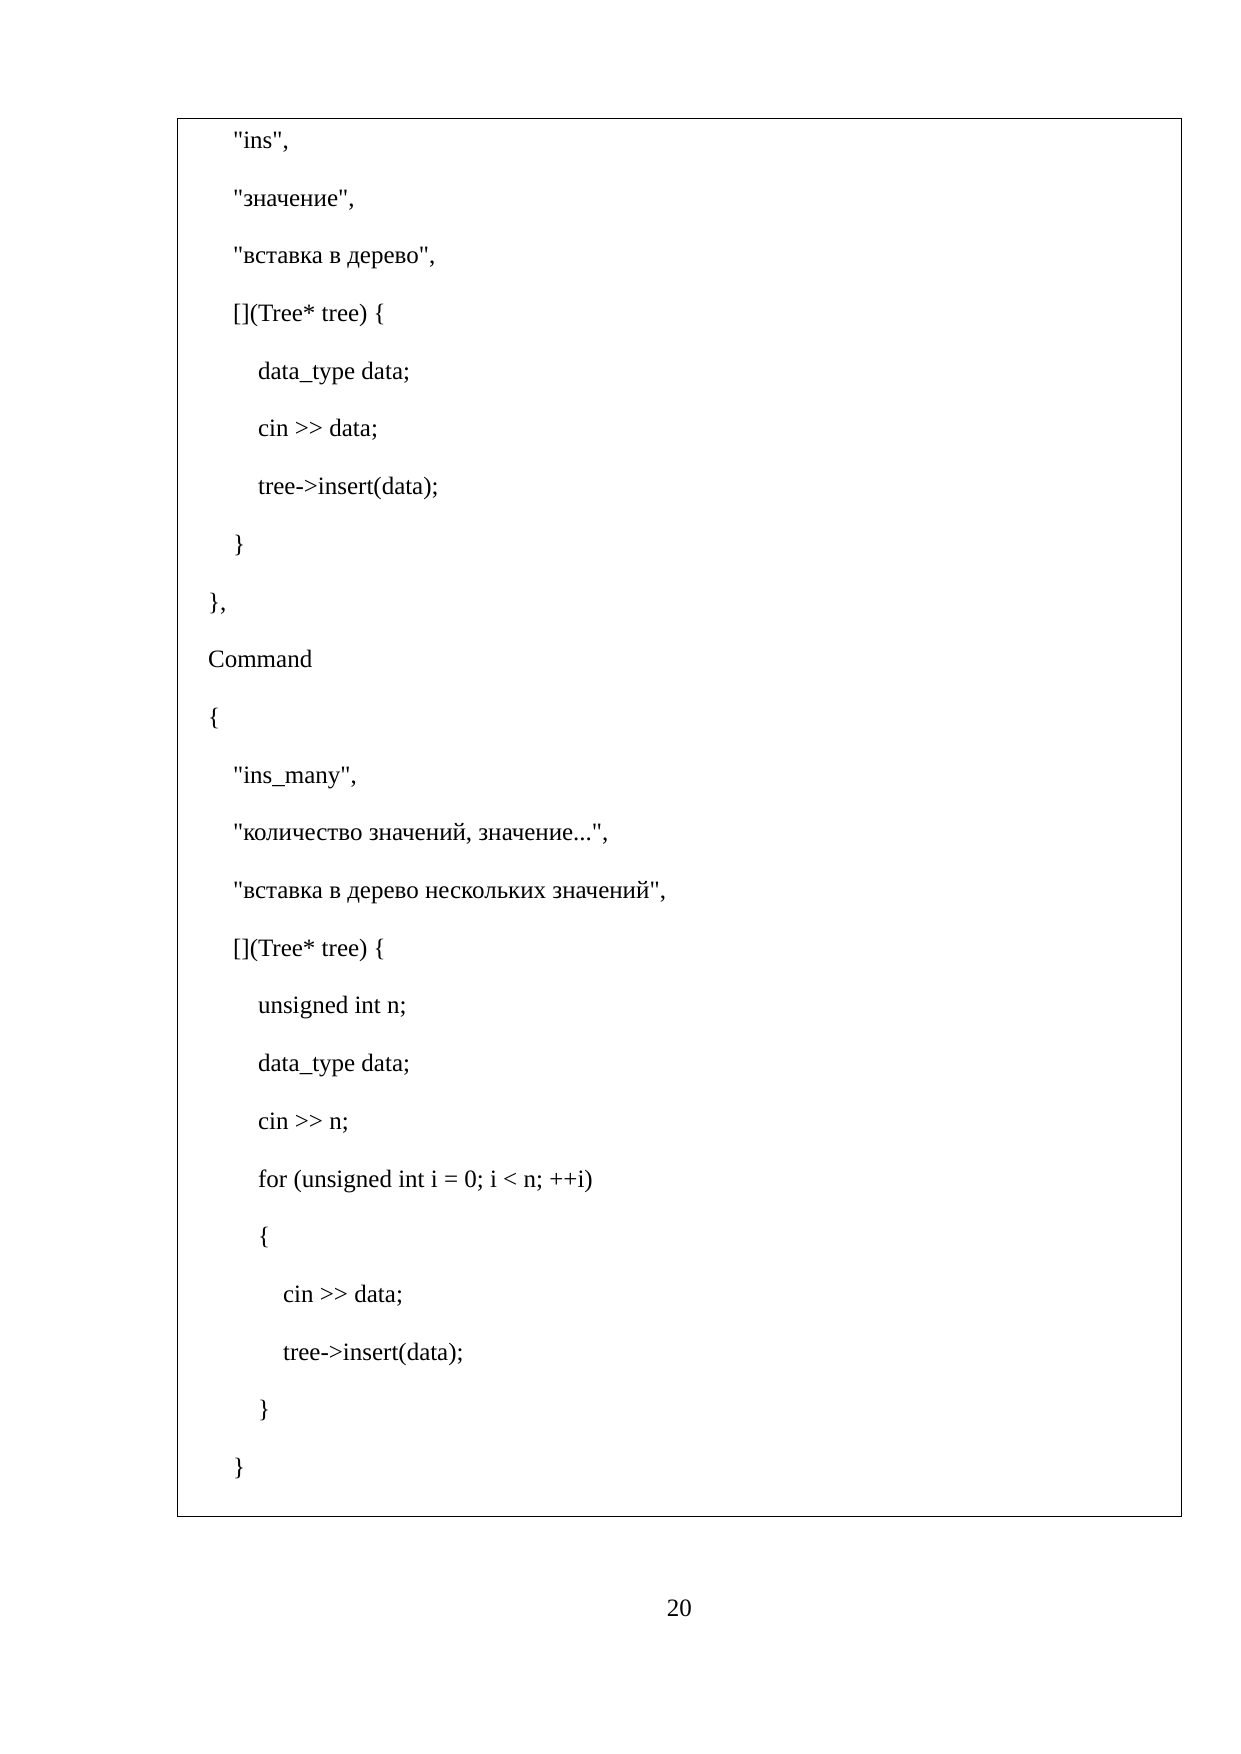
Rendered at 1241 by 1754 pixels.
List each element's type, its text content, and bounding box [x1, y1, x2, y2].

table_header "ins", "значение", "вставка в дерево", [](Tree* tree) { data_type data; cin >> data; tree->insert(data); } }, Command { "ins_many", "количество значений, значение...", "вставка в дерево нескольких значений", [](Tree* tree) { unsigned int n; data_type data; cin >> n; for (unsigned int i = 0; i < n; ++i) { cin >> data; tree->insert(data); } } [178, 119, 1181, 1516]
